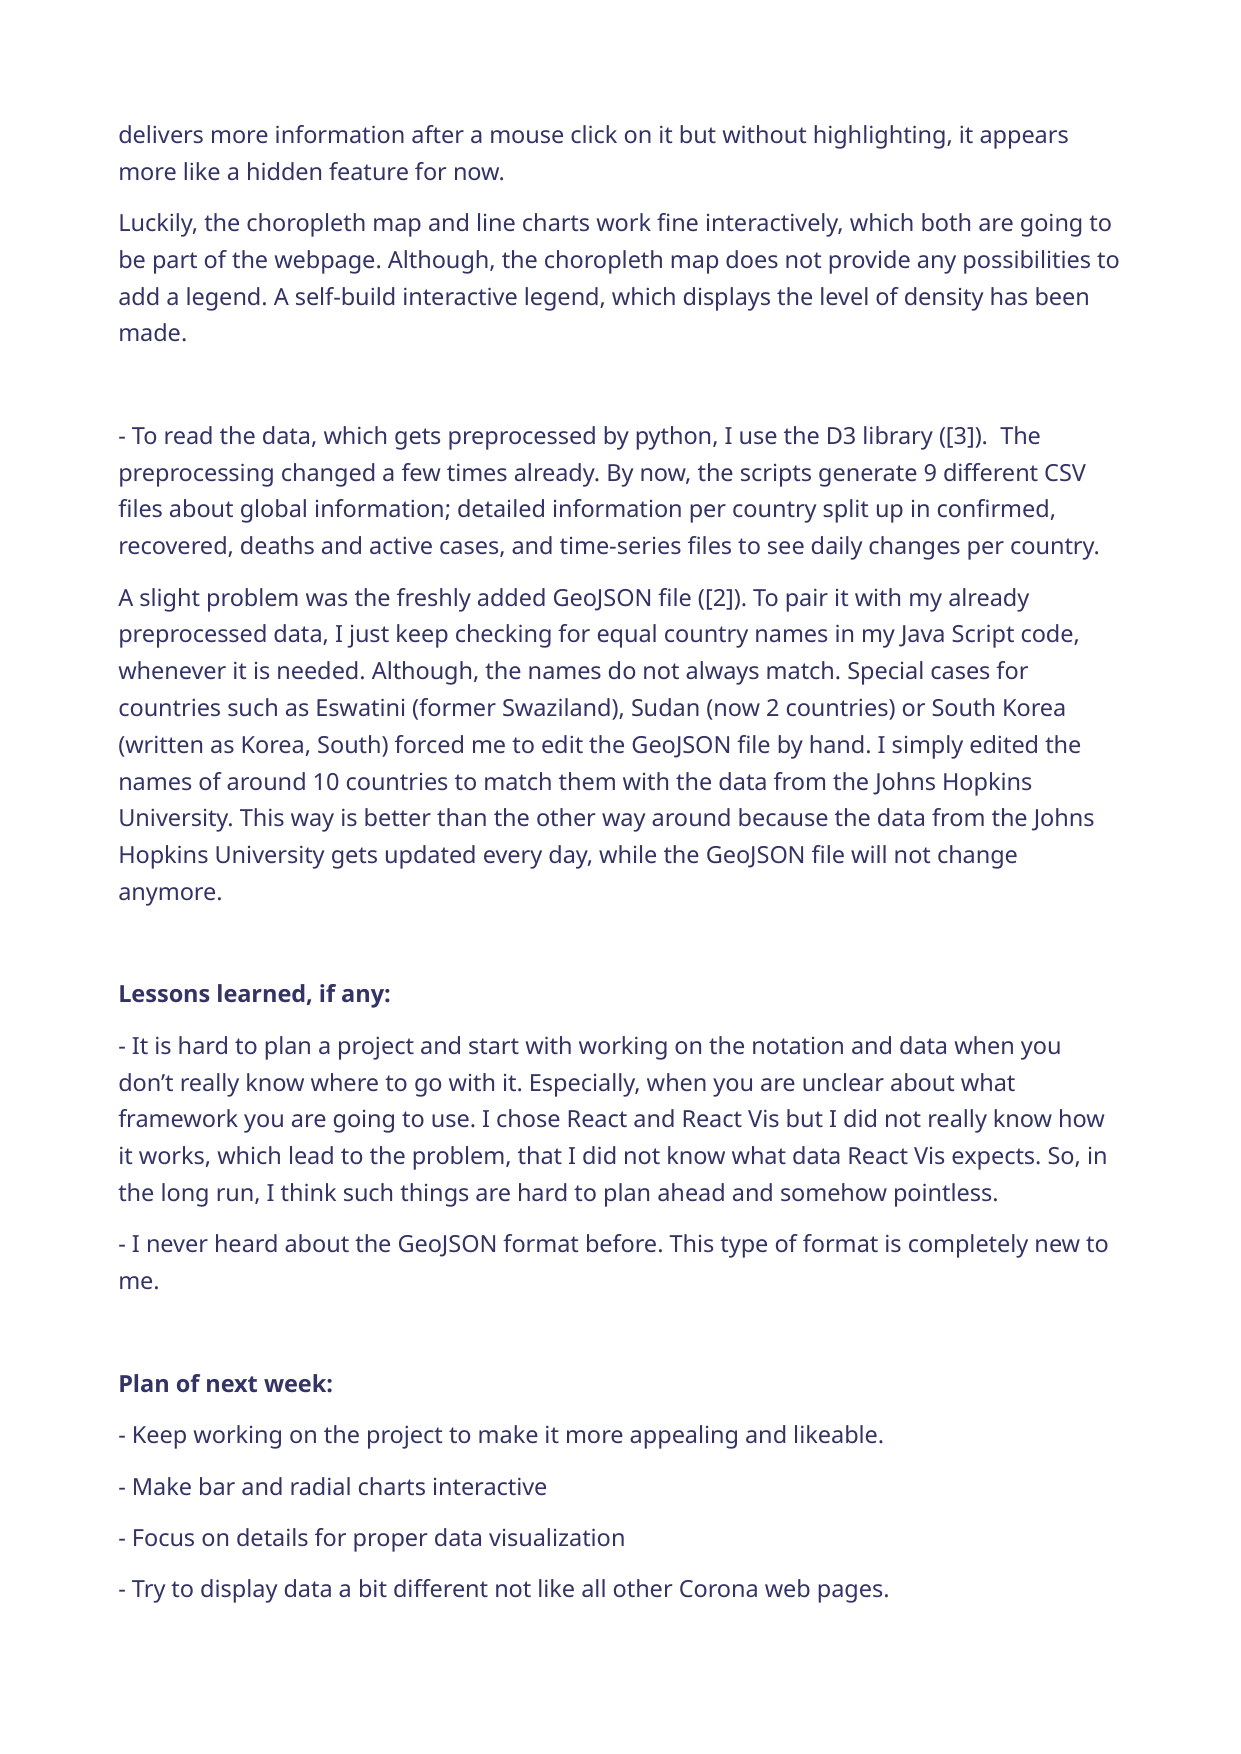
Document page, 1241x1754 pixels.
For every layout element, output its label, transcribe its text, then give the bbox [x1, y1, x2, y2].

text - Try to display data a bit different not like all other Corona web pages. [118, 1572, 1122, 1604]
text Lessons learned, if any: [118, 978, 1122, 1010]
text - It is hard to plan a project and start with working on the notation and data when you don’t really know where to go with it. Especially, when you are unclear about what framework you are going to use. I chose React and React Vis but I did not really know how it works, which lead to the problem, that I did not know what data React Vis expects. So, in the long run, I think such things are hard to plan ahead and somehow pointless. [118, 1029, 1122, 1208]
text - Focus on details for proper data visualization [118, 1521, 1122, 1553]
text A slight problem was the freshly added GeoJSON file ([2]). To pair it with my already preprocessed data, I just keep checking for equal country names in my Java Script code, whenever it is needed. Although, the names do not always match. Special cases for countries such as Eswatini (former Swaziland), Sudan (now 2 countries) or South Korea (written as Korea, South) forced me to edit the GeoJSON file by hand. I simply edited the names of around 10 countries to match them with the data from the Johns Hopkins University. This way is better than the other way around because the data from the Johns Hopkins University gets updated every day, while the GeoJSON file will not change anymore. [118, 581, 1122, 907]
text - Keep working on the project to make it more appealing and likeable. [118, 1418, 1122, 1450]
text Plan of next week: [118, 1367, 1122, 1399]
text - I never heard about the GeoJSON format before. This type of format is completely new to me. [118, 1228, 1122, 1296]
text delivers more information after a mouse click on it but without highlighting, it appears more like a hidden feature for now. [118, 118, 1122, 187]
text - Make bar and radial charts interactive [118, 1470, 1122, 1502]
text Luckily, the choropleth map and line charts work fine interactively, which both are going to be part of the webpage. Although, the choropleth map does not provide any possibilities to add a legend. A self-build interactive legend, which displays the level of density has been made. [118, 206, 1122, 348]
text - To read the data, which gets preprocessed by python, I use the D3 library ([3]). The preprocessing changed a few times already. By now, the scripts generate 9 different CSV files about global information; detailed information per country split up in confirmed, recovered, deaths and active cases, and time-series files to see daily changes per country. [118, 419, 1122, 562]
